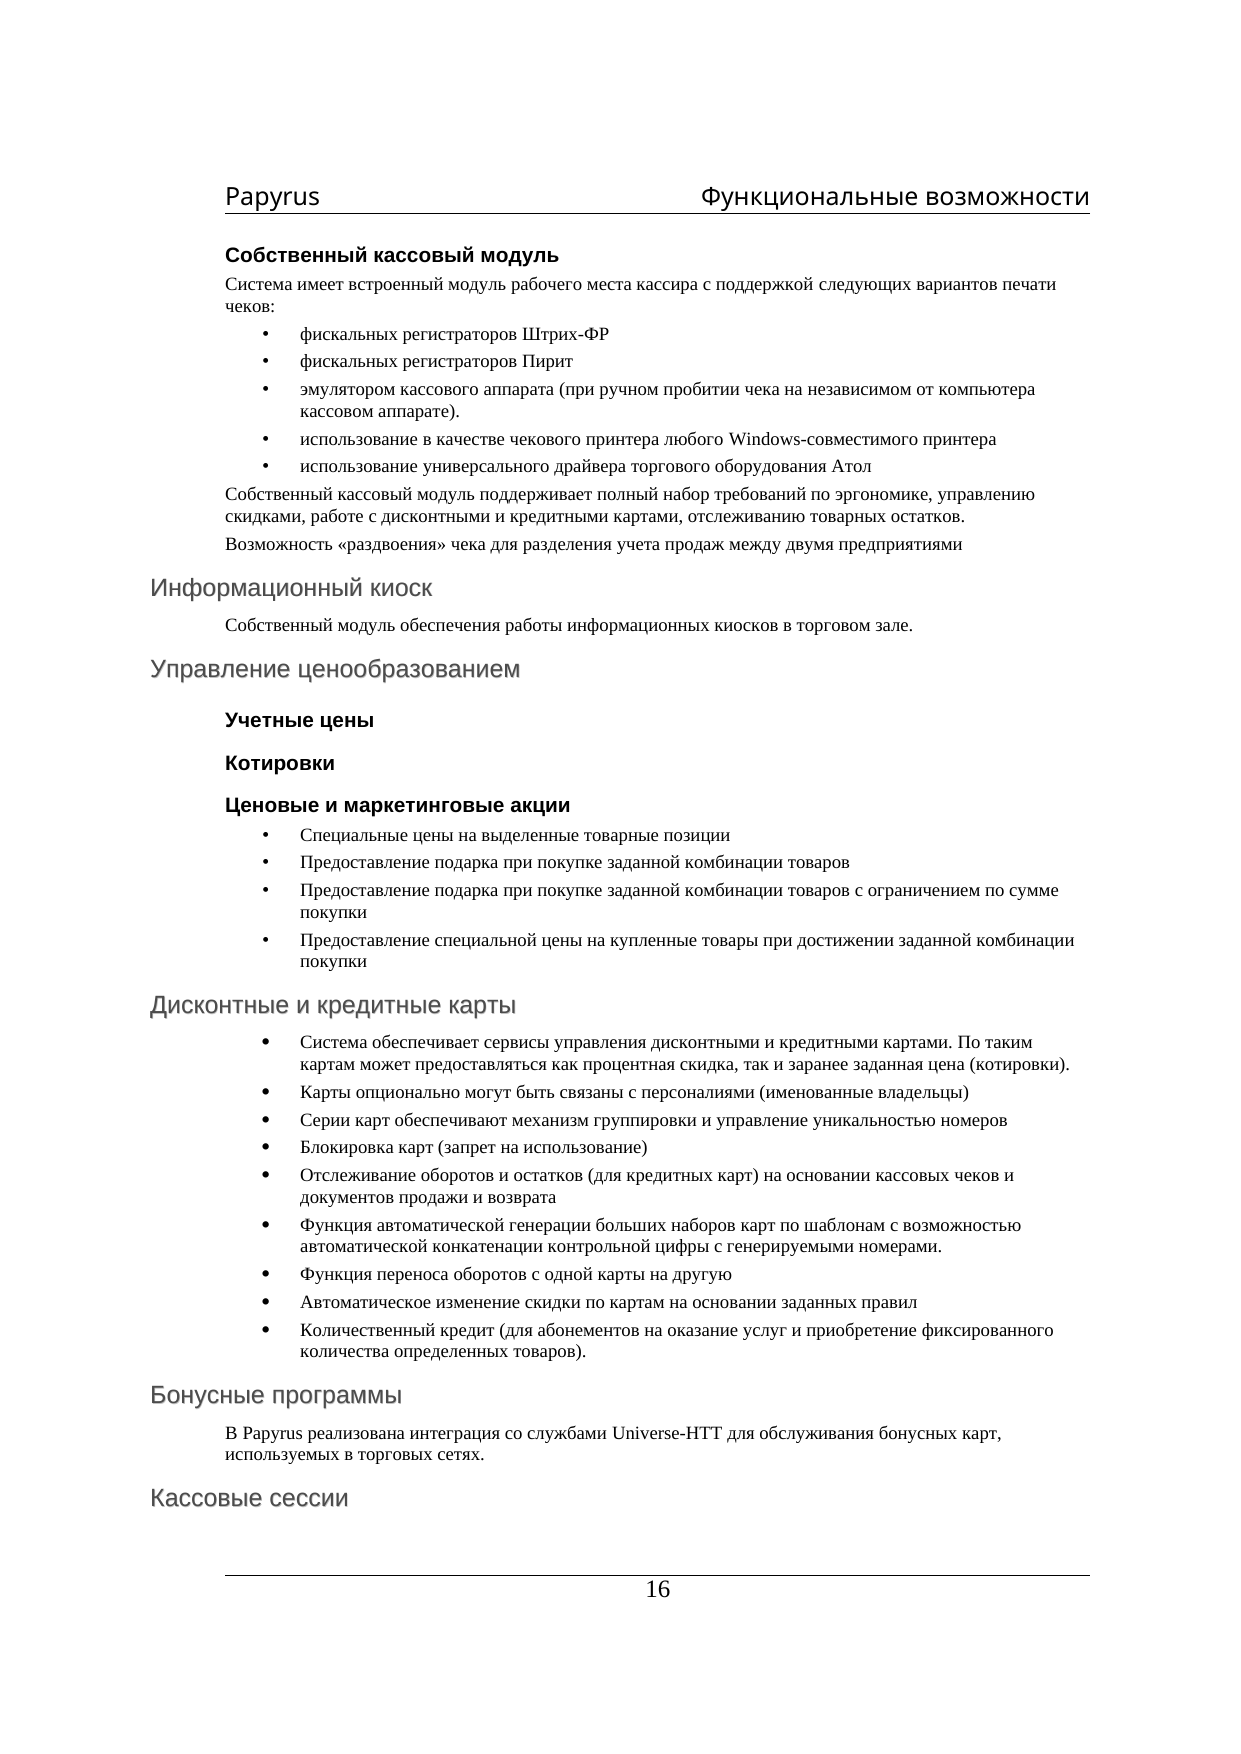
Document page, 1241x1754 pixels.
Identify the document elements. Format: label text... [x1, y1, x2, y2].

list Блокировка карт (запрет на использование) [262, 1136, 1090, 1158]
subtitle Бонусные программы [150, 1380, 1090, 1409]
subtitle Котировки [225, 750, 1090, 774]
list Функция автоматической генерации больших наборов карт по шаблонам с возможностью автоматической конкатенации контрольной цифры с генерируемыми номерами. [262, 1214, 1090, 1257]
text Возможность «раздвоения» чека для разделения учета продаж между двумя предприятиями [225, 532, 1090, 554]
list Отслеживание оборотов и остатков (для кредитных карт) на основании кассовых чеков и документов продажи и возврата [262, 1164, 1090, 1207]
subtitle Учетные цены [225, 707, 1090, 731]
list фискальных регистраторов Пирит [262, 350, 1090, 372]
text Собственный кассовый модуль поддерживает полный набор требований по эргономике, управлению скидками, работе с дисконтными и кредитными картами, отслеживанию товарных остатков. [225, 483, 1090, 526]
list Функция переноса оборотов с одной карты на другую [262, 1263, 1090, 1284]
list эмулятором кассового аппарата (при ручном пробитии чека на независимом от компьютера кассовом аппарате). [262, 378, 1090, 421]
text Собственный модуль обеспечения работы информационных киосков в торговом зале. [225, 614, 1090, 635]
subtitle Дисконтные и кредитные карты [150, 990, 1090, 1019]
list Автоматическое изменение скидки по картам на основании заданных правил [262, 1291, 1090, 1312]
list Предоставление специальной цены на купленные товары при достижении заданной комбинации покупки [262, 928, 1090, 972]
text Система имеет встроенный модуль рабочего места кассира с поддержкой следующих вариантов печати чеков: [225, 273, 1090, 316]
list Серии карт обеспечивают механизм группировки и управление уникальностью номеров [262, 1109, 1090, 1130]
list Предоставление подарка при покупке заданной комбинации товаров [262, 851, 1090, 873]
subtitle Ценовые и маркетинговые акции [225, 793, 1090, 817]
text В Papyrus реализована интеграция со службами Universe-HTT для обслуживания бонусных карт, используемых в торговых сетях. [225, 1422, 1090, 1465]
subtitle Кассовые сессии [150, 1483, 1090, 1512]
list Специальные цены на выделенные товарные позиции [262, 823, 1090, 845]
subtitle Управление ценообразованием [150, 654, 1090, 683]
subtitle Информационный киоск [150, 573, 1090, 601]
list Количественный кредит (для абонементов на оказание услуг и приобретение фиксированного количества определенных товаров). [262, 1319, 1090, 1362]
list использование универсального драйвера торгового оборудования Атол [262, 455, 1090, 477]
subtitle Собственный кассовый модуль [225, 243, 1090, 267]
list Предоставление подарка при покупке заданной комбинации товаров с ограничением по сумме покупки [262, 879, 1090, 922]
list использование в качестве чекового принтера любого Windows-совместимого принтера [262, 427, 1090, 449]
list Система обеспечивает сервисы управления дисконтными и кредитными картами. По таким картам может предоставляться как процентная скидка, так и заранее заданная цена (котировки). [262, 1031, 1090, 1074]
list Карты опционально могут быть связаны с персоналиями (именованные владельцы) [262, 1081, 1090, 1102]
list фискальных регистраторов Штрих-ФР [262, 322, 1090, 344]
